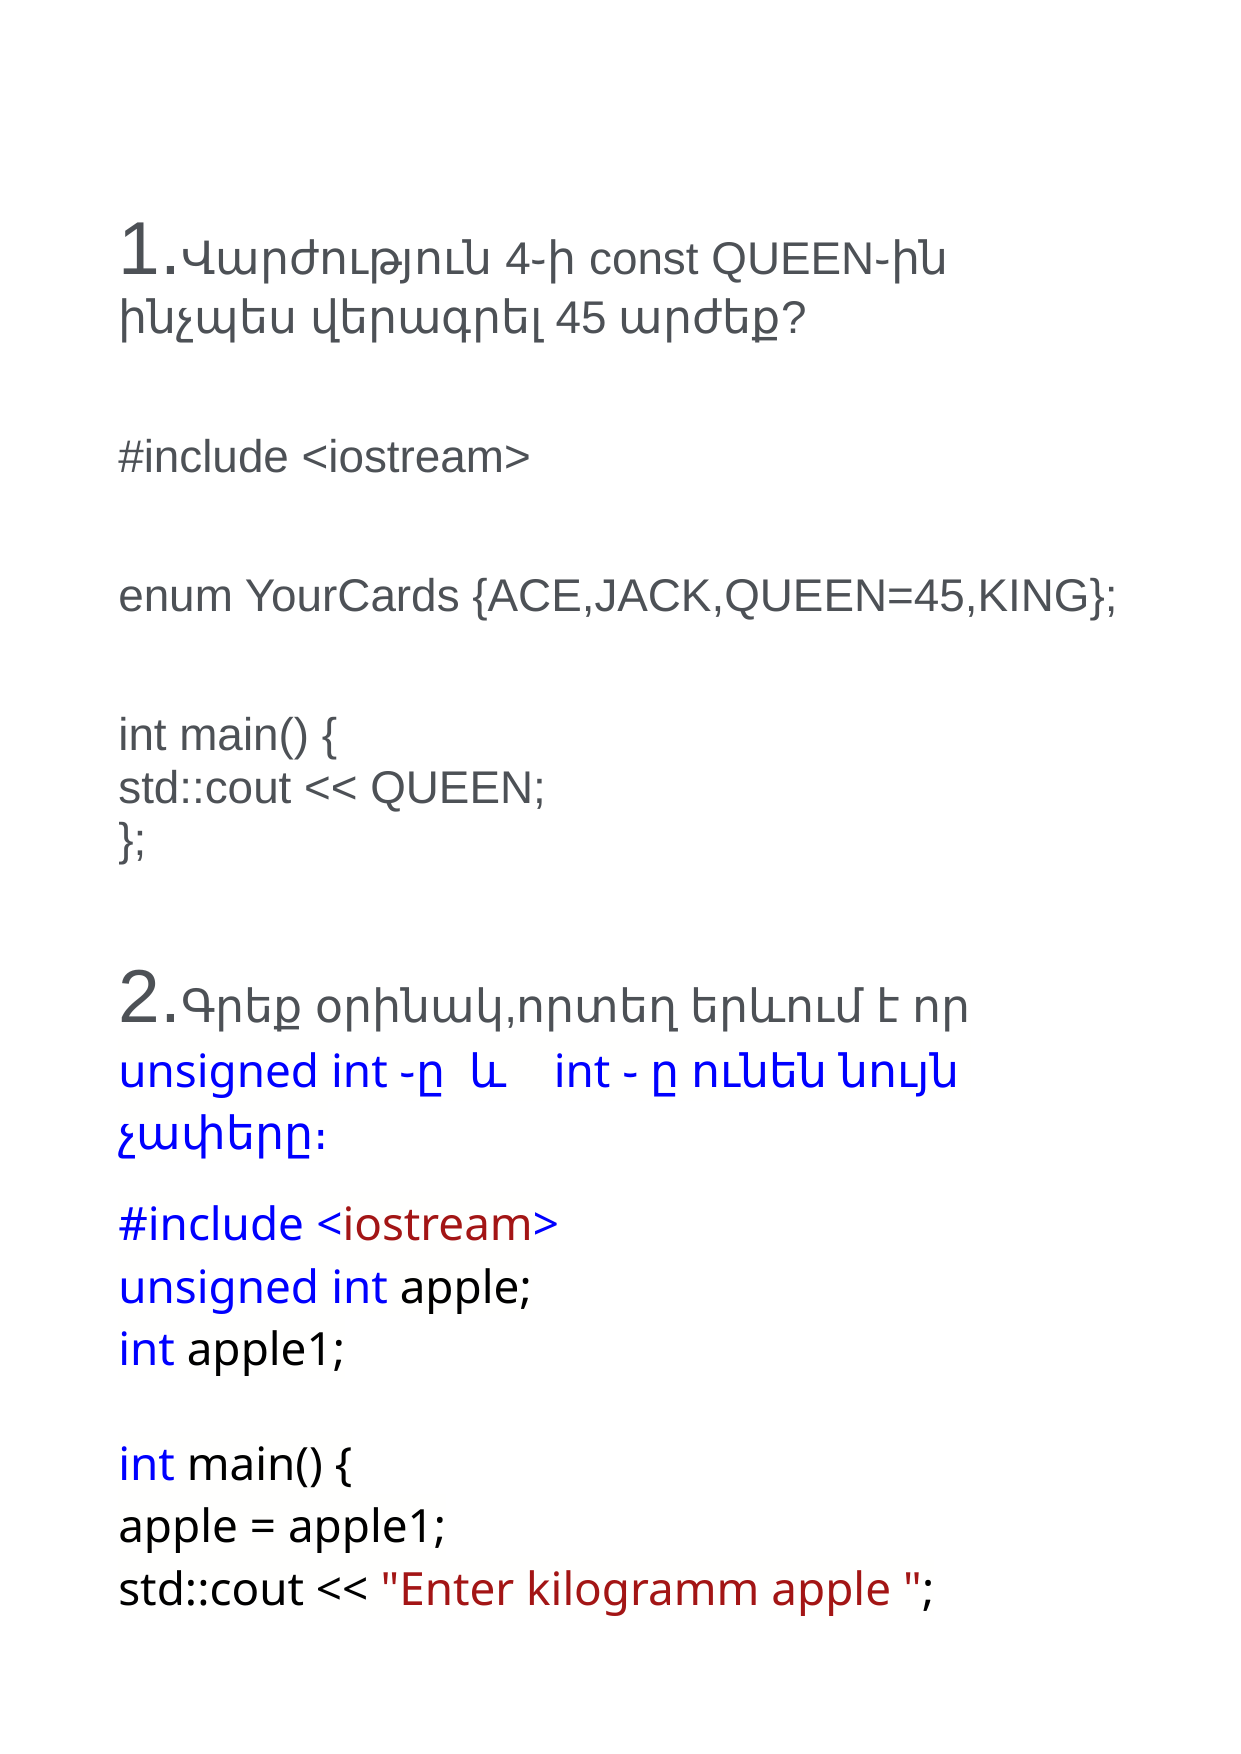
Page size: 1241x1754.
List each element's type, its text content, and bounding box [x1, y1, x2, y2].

text int main() { [118, 1432, 1122, 1494]
text int main() { [118, 707, 1122, 760]
text int apple1; [118, 1316, 1122, 1379]
text unsigned int apple; [118, 1254, 1122, 1316]
text 1.Վարժություն 4֊ի const QUEEN֊ին ինչպես վերագրել 45 արժեք? [118, 204, 1122, 343]
text #include <iostream> [118, 1192, 1122, 1254]
text std::cout << QUEEN; [118, 760, 1122, 813]
text #include <iostream> [118, 429, 1122, 482]
text apple = apple1; [118, 1494, 1122, 1556]
text enum YourCards {ACE,JACK,QUEEN=45,KING}; [118, 568, 1122, 621]
text std::cout << "Enter kilogramm apple "; [118, 1556, 1122, 1619]
text 2.Գրեք օրինակ,որտեղ երևում է որ unsigned int ֊ը և int ֊ ը ունեն նույն չափերը։ [118, 952, 1122, 1163]
text }; [118, 813, 1122, 866]
